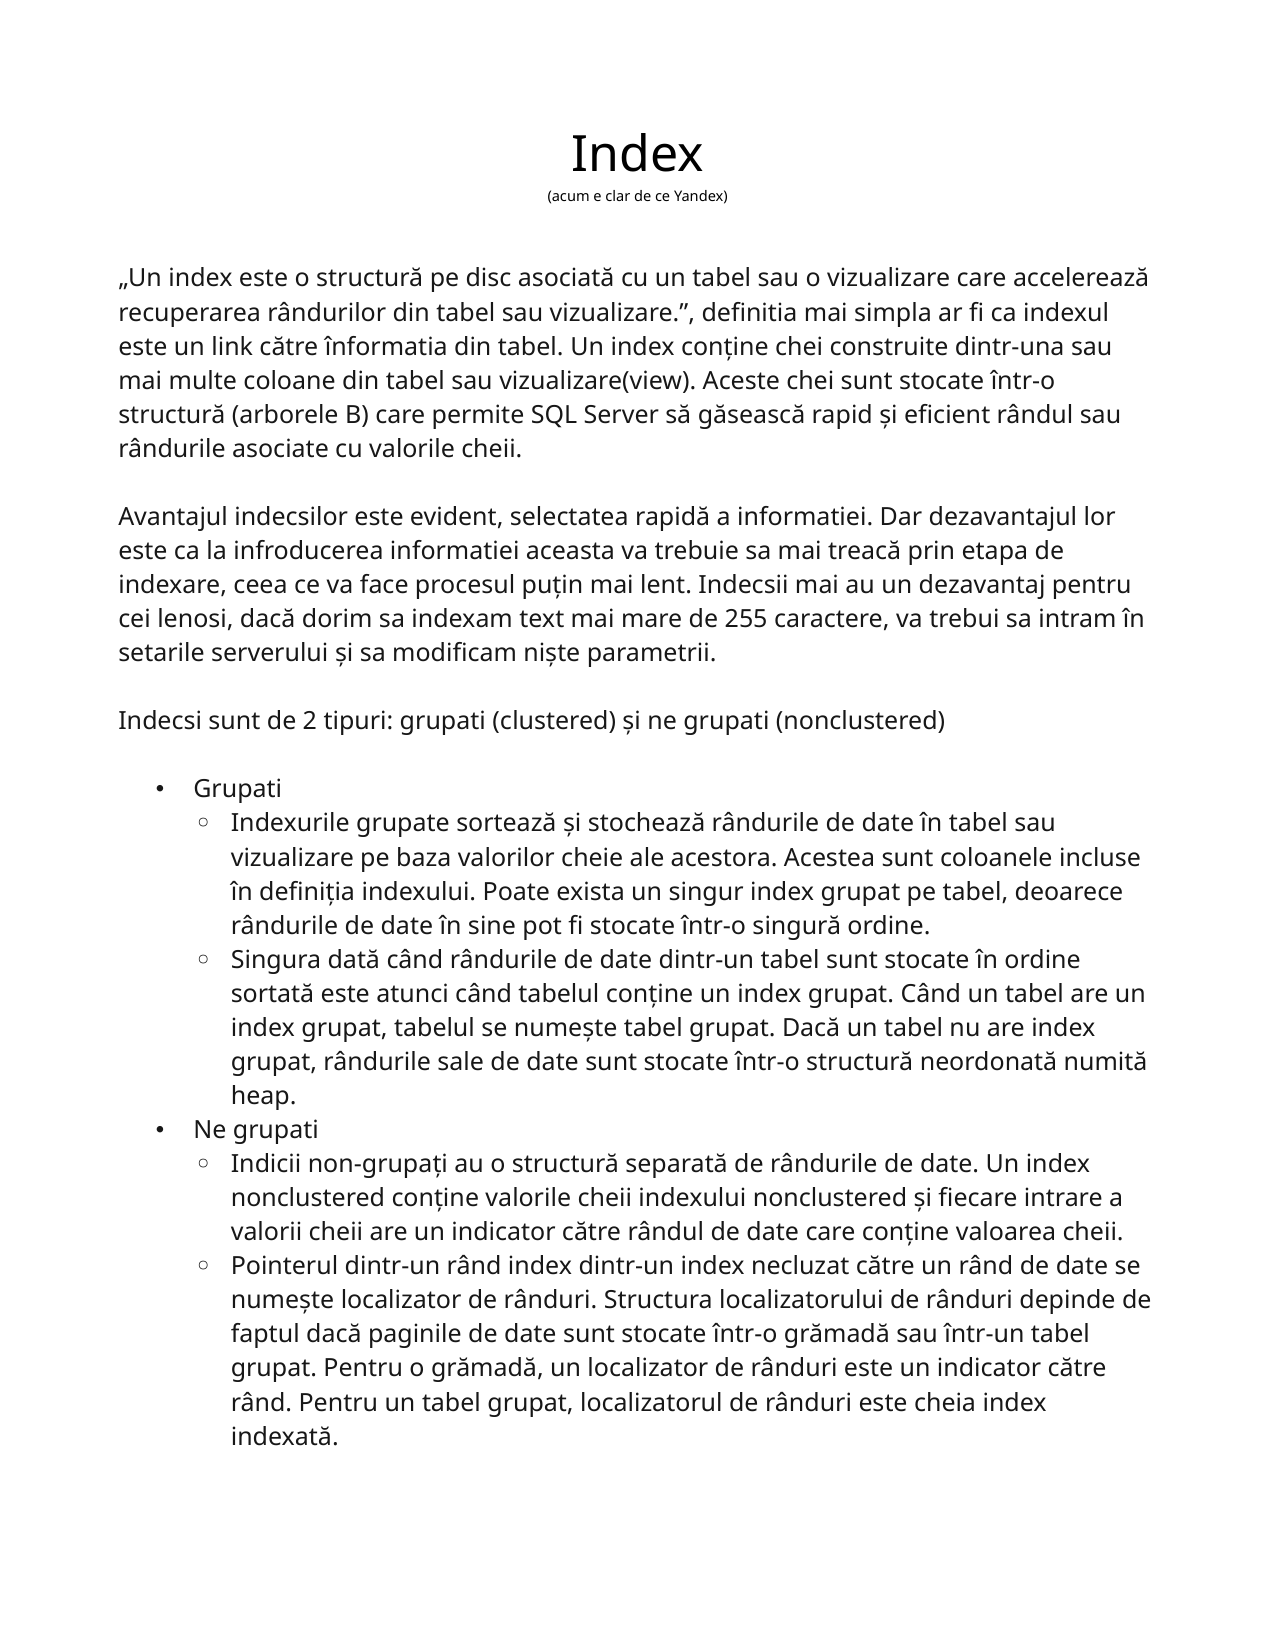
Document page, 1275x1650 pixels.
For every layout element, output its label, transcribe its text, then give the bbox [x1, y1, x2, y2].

list Grupati [156, 771, 1157, 805]
text Avantajul indecsilor este evident, selectatea rapidă a informatiei. Dar dezavantajul lor este ca la infroducerea informatiei aceasta va trebuie sa mai treacă prin etapa de indexare, ceea ce va face procesul puțin mai lent. Indecsii mai au un dezavantaj pentru cei lenosi, dacă dorim sa indexam text mai mare de 255 caractere, va trebui sa intram în setarile serverului și sa modificam niște parametrii. [118, 498, 1157, 669]
list Singura dată când rândurile de date dintr-un tabel sunt stocate în ordine sortată este atunci când tabelul conține un index grupat. Când un tabel are un index grupat, tabelul se numește tabel grupat. Dacă un tabel nu are index grupat, rândurile sale de date sunt stocate într-o structură neordonată numită heap. [193, 941, 1157, 1112]
text Index [118, 118, 1157, 186]
text „Un index este o structură pe disc asociată cu un tabel sau o vizualizare care accelerează recuperarea rândurilor din tabel sau vizualizare.”, definitia mai simpla ar fi ca indexul este un link către înformatia din tabel. Un index conține chei construite dintr-una sau mai multe coloane din tabel sau vizualizare(view). Aceste chei sunt stocate într-o structură (arborele B) care permite SQL Server să găsească rapid și eficient rândul sau rândurile asociate cu valorile cheii. [118, 260, 1157, 464]
list Indexurile grupate sortează și stochează rândurile de date în tabel sau vizualizare pe baza valorilor cheie ale acestora. Acestea sunt coloanele incluse în definiția indexului. Poate exista un singur index grupat pe tabel, deoarece rândurile de date în sine pot fi stocate într-o singură ordine. [193, 805, 1157, 941]
list Indicii non-grupați au o structură separată de rândurile de date. Un index nonclustered conține valorile cheii indexului nonclustered și fiecare intrare a valorii cheii are un indicator către rândul de date care conține valoarea cheii. [193, 1146, 1157, 1248]
list Ne grupati [156, 1112, 1157, 1146]
text (acum e clar de ce Yandex) [118, 186, 1157, 206]
list Pointerul dintr-un rând index dintr-un index necluzat către un rând de date se numește localizator de rânduri. Structura localizatorului de rânduri depinde de faptul dacă paginile de date sunt stocate într-o grămadă sau într-un tabel grupat. Pentru o grămadă, un localizator de rânduri este un indicator către rând. Pentru un tabel grupat, localizatorul de rânduri este cheia index indexată. [193, 1248, 1157, 1452]
text Indecsi sunt de 2 tipuri: grupati (clustered) și ne grupati (nonclustered) [118, 703, 1157, 737]
